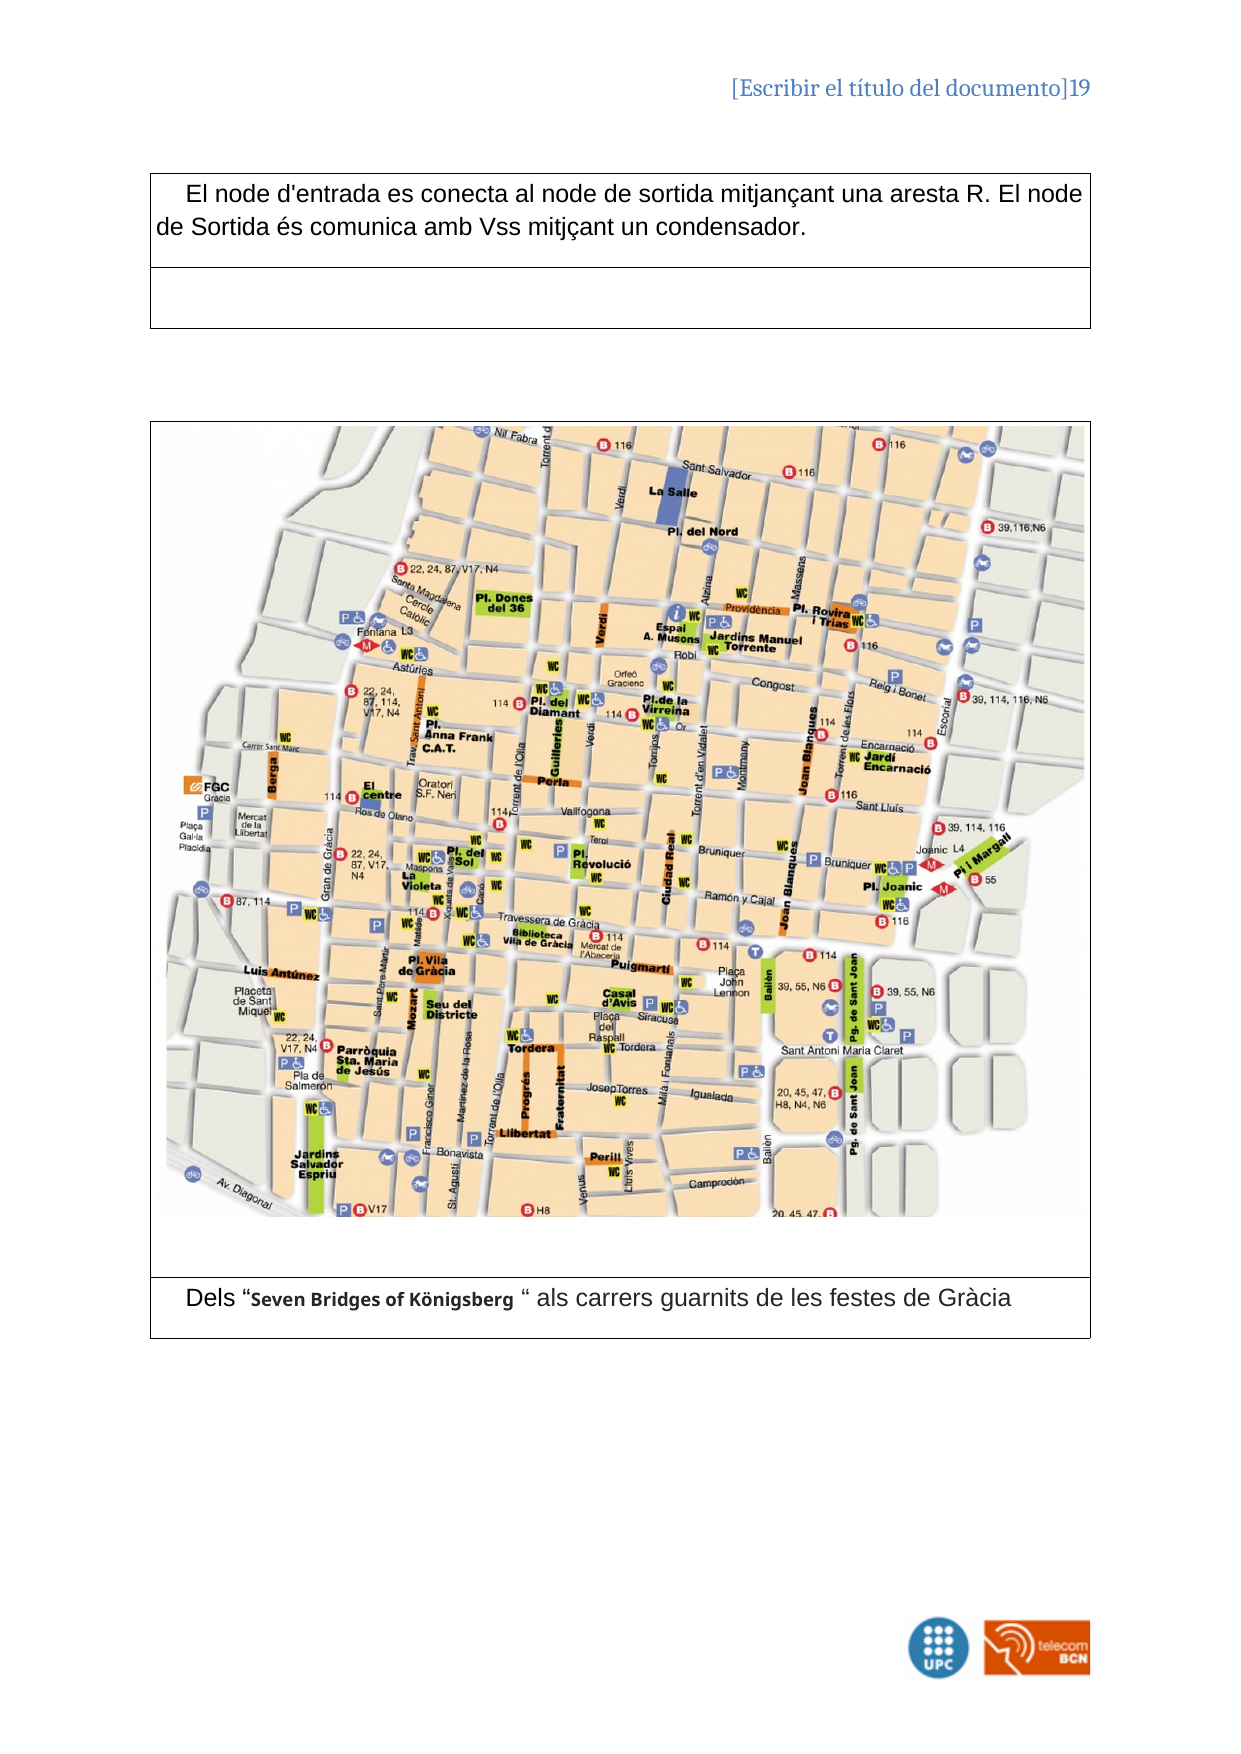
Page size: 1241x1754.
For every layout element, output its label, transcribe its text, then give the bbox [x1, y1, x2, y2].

table_cell Dels “Seven Bridges of Königsberg “ als carrers guarnits de les festes de Gràcia [151, 1278, 1090, 1338]
table_cell [151, 268, 1090, 328]
table_header [151, 422, 1090, 1277]
table_cell El node d'entrada es conecta al node de sortida mitjançant una aresta R. El node de Sortida és comunica amb Vss mitjçant un condensador. [151, 174, 1090, 267]
picture [155, 426, 1085, 1217]
picture [904, 1614, 1091, 1681]
